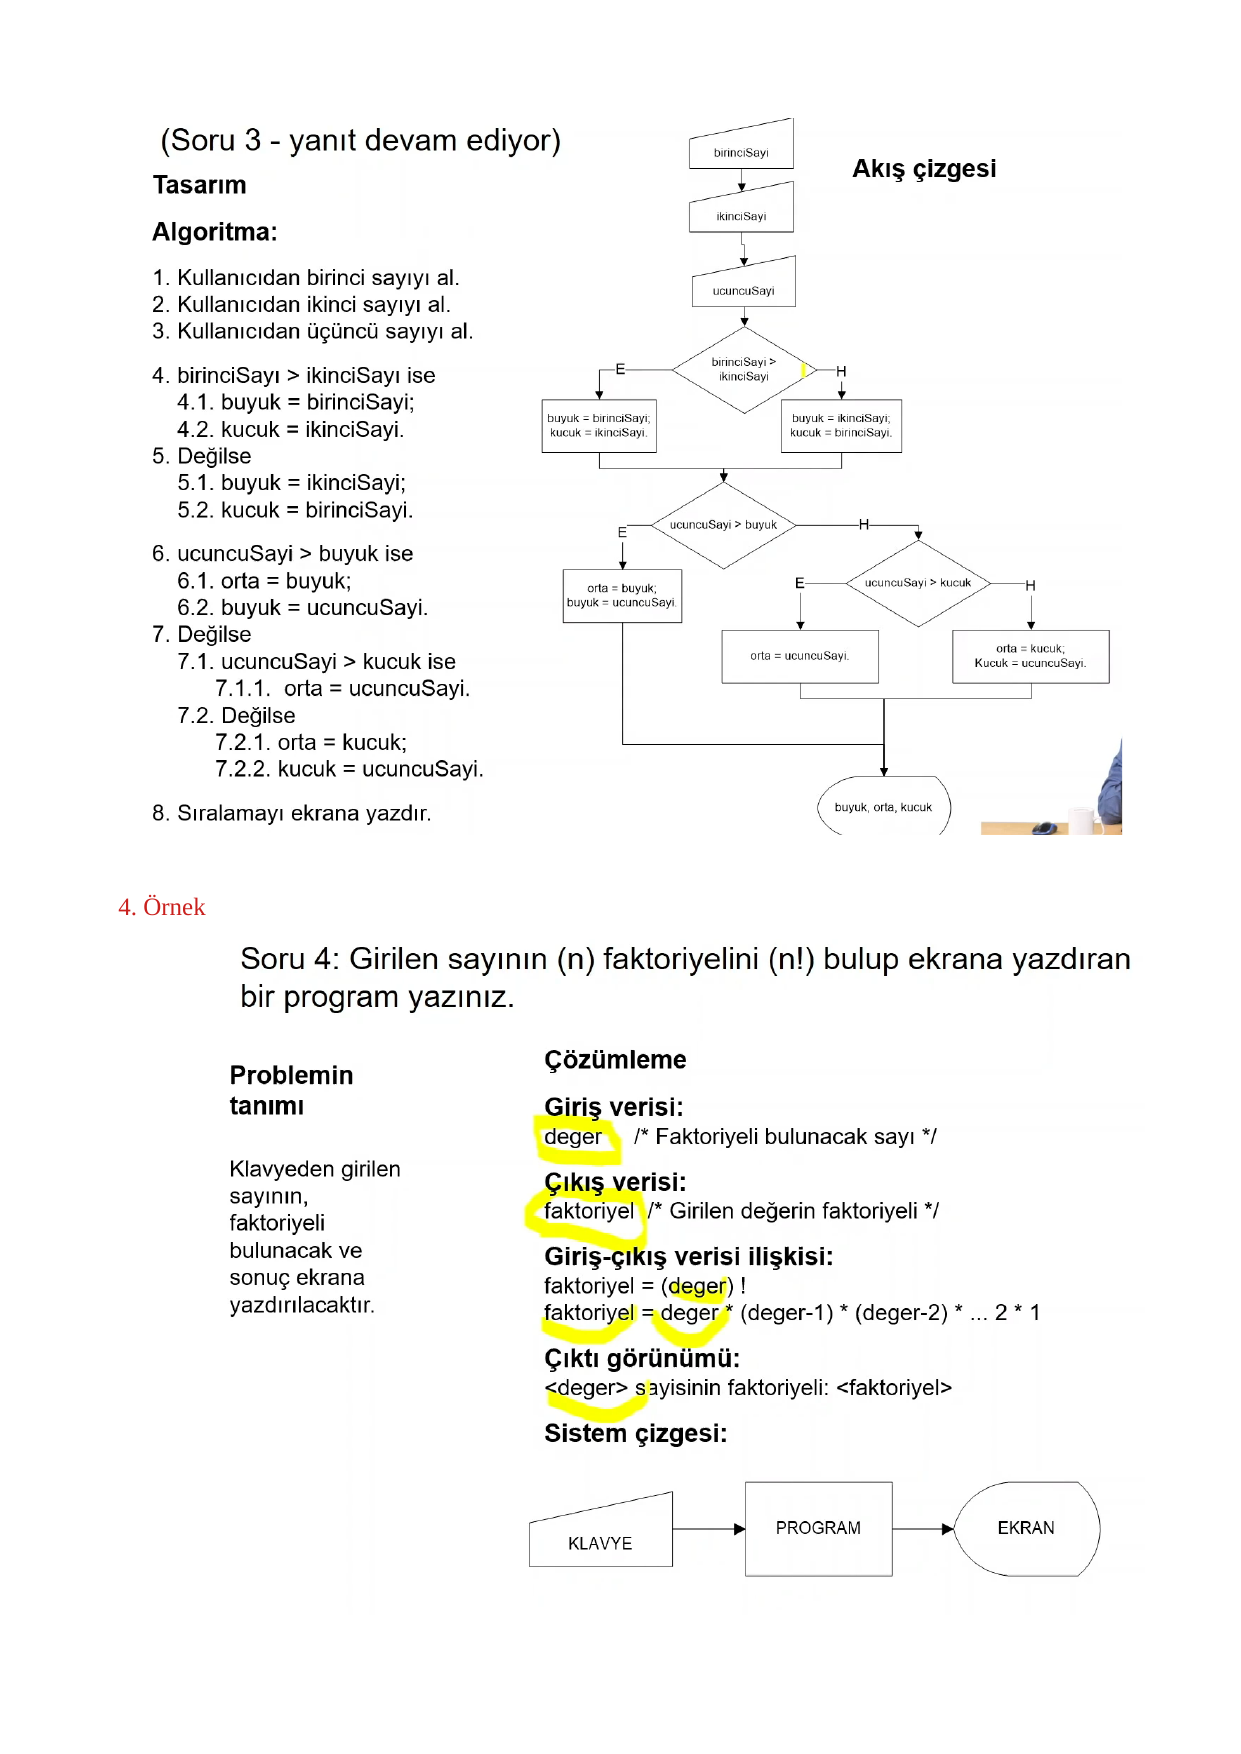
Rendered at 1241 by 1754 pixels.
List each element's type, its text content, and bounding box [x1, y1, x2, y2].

picture [141, 935, 1146, 1615]
picture [118, 118, 1123, 835]
text 4. Örnek [118, 892, 1122, 921]
